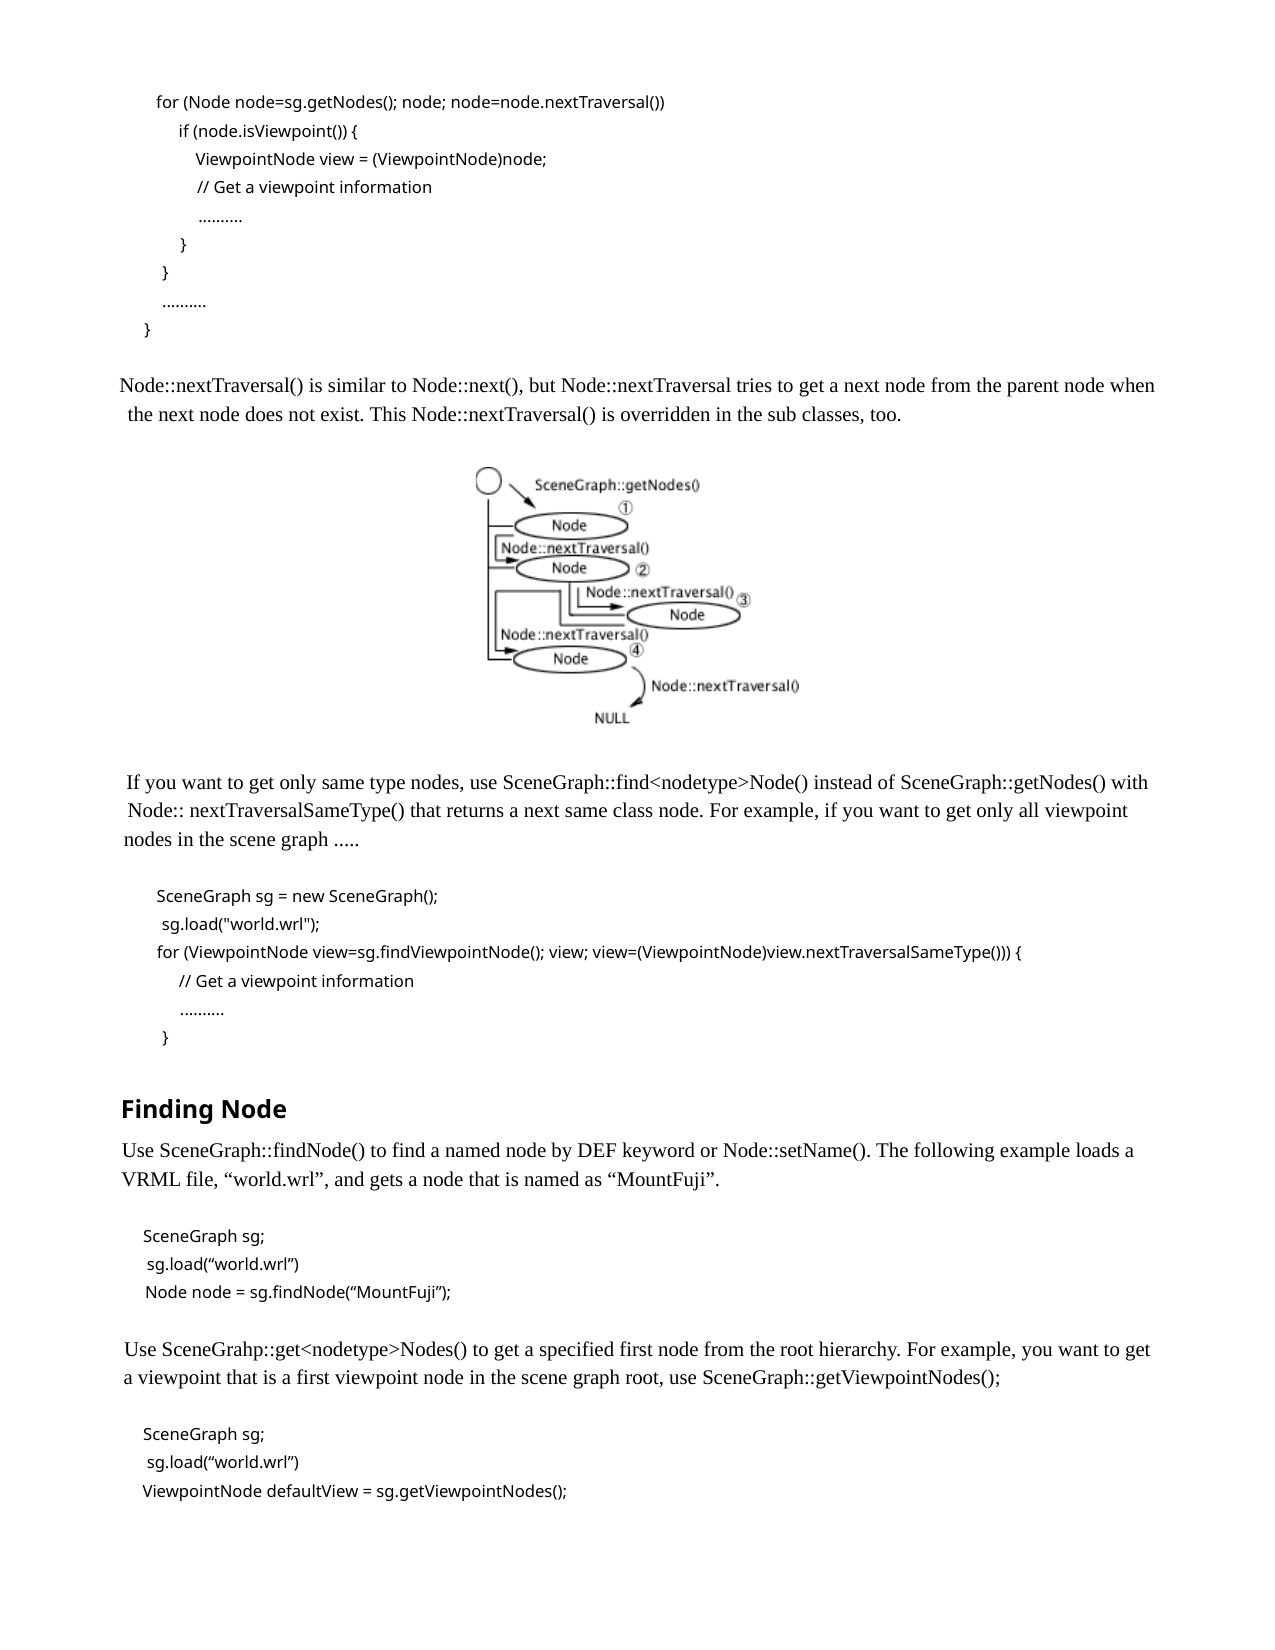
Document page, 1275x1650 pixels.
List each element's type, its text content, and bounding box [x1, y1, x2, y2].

text sg.load(“world.wrl”) [138, 1250, 1156, 1278]
text If you want to get only same type nodes, use SceneGraph::find<nodetype>Node() instead of SceneGraph::getNodes() with Node:: nextTraversalSameType() that returns a next same class node. For example, if you want to get only all viewpoint nodes in the scene graph ..... [119, 768, 1156, 853]
text .......... [138, 202, 1156, 230]
text sg.load(“world.wrl”) [138, 1448, 1156, 1477]
text } [138, 258, 1156, 287]
text SceneGraph sg = new SceneGraph(); [138, 882, 1156, 910]
text ViewpointNode view = (ViewpointNode)node; [138, 145, 1156, 173]
text sg.load("world.wrl"); [138, 910, 1156, 938]
text } [138, 315, 1156, 343]
text SceneGraph sg; [138, 1222, 1156, 1250]
text SceneGraph sg; [138, 1420, 1156, 1448]
text ViewpointNode defaultView = sg.getViewpointNodes(); [138, 1477, 1156, 1505]
text } [138, 1023, 1156, 1052]
text Use SceneGraph::findNode() to find a named node by DEF keyword or Node::setName(). The following example loads a VRML file, “world.wrl”, and gets a node that is named as “MountFuji”. [119, 1137, 1156, 1193]
text // Get a viewpoint information [138, 967, 1156, 995]
text Node node = sg.findNode(“MountFuji”); [138, 1278, 1156, 1307]
text for (Node node=sg.getNodes(); node; node=node.nextTraversal()) [138, 88, 1156, 117]
text // Get a viewpoint information [138, 173, 1156, 202]
text .......... [138, 995, 1156, 1023]
text Use SceneGrahp::get<nodetype>Nodes() to get a specified first node from the root hierarchy. For example, you want to get a viewpoint that is a first viewpoint node in the scene graph root, use SceneGraph::getViewpointNodes(); [119, 1335, 1156, 1392]
text .......... [138, 287, 1156, 315]
text Node::nextTraversal() is similar to Node::next(), but Node::nextTraversal tries to get a next node from the parent node when the next node does not exist. This Node::nextTraversal() is overridden in the sub classes, too. [119, 372, 1156, 428]
text for (ViewpointNode view=sg.findViewpointNode(); view; view=(ViewpointNode)view.nextTraversalSameType())) { [138, 938, 1156, 967]
text if (node.isViewpoint()) { [138, 117, 1156, 145]
subtitle Finding Node [119, 1080, 1156, 1137]
text } [138, 230, 1156, 258]
